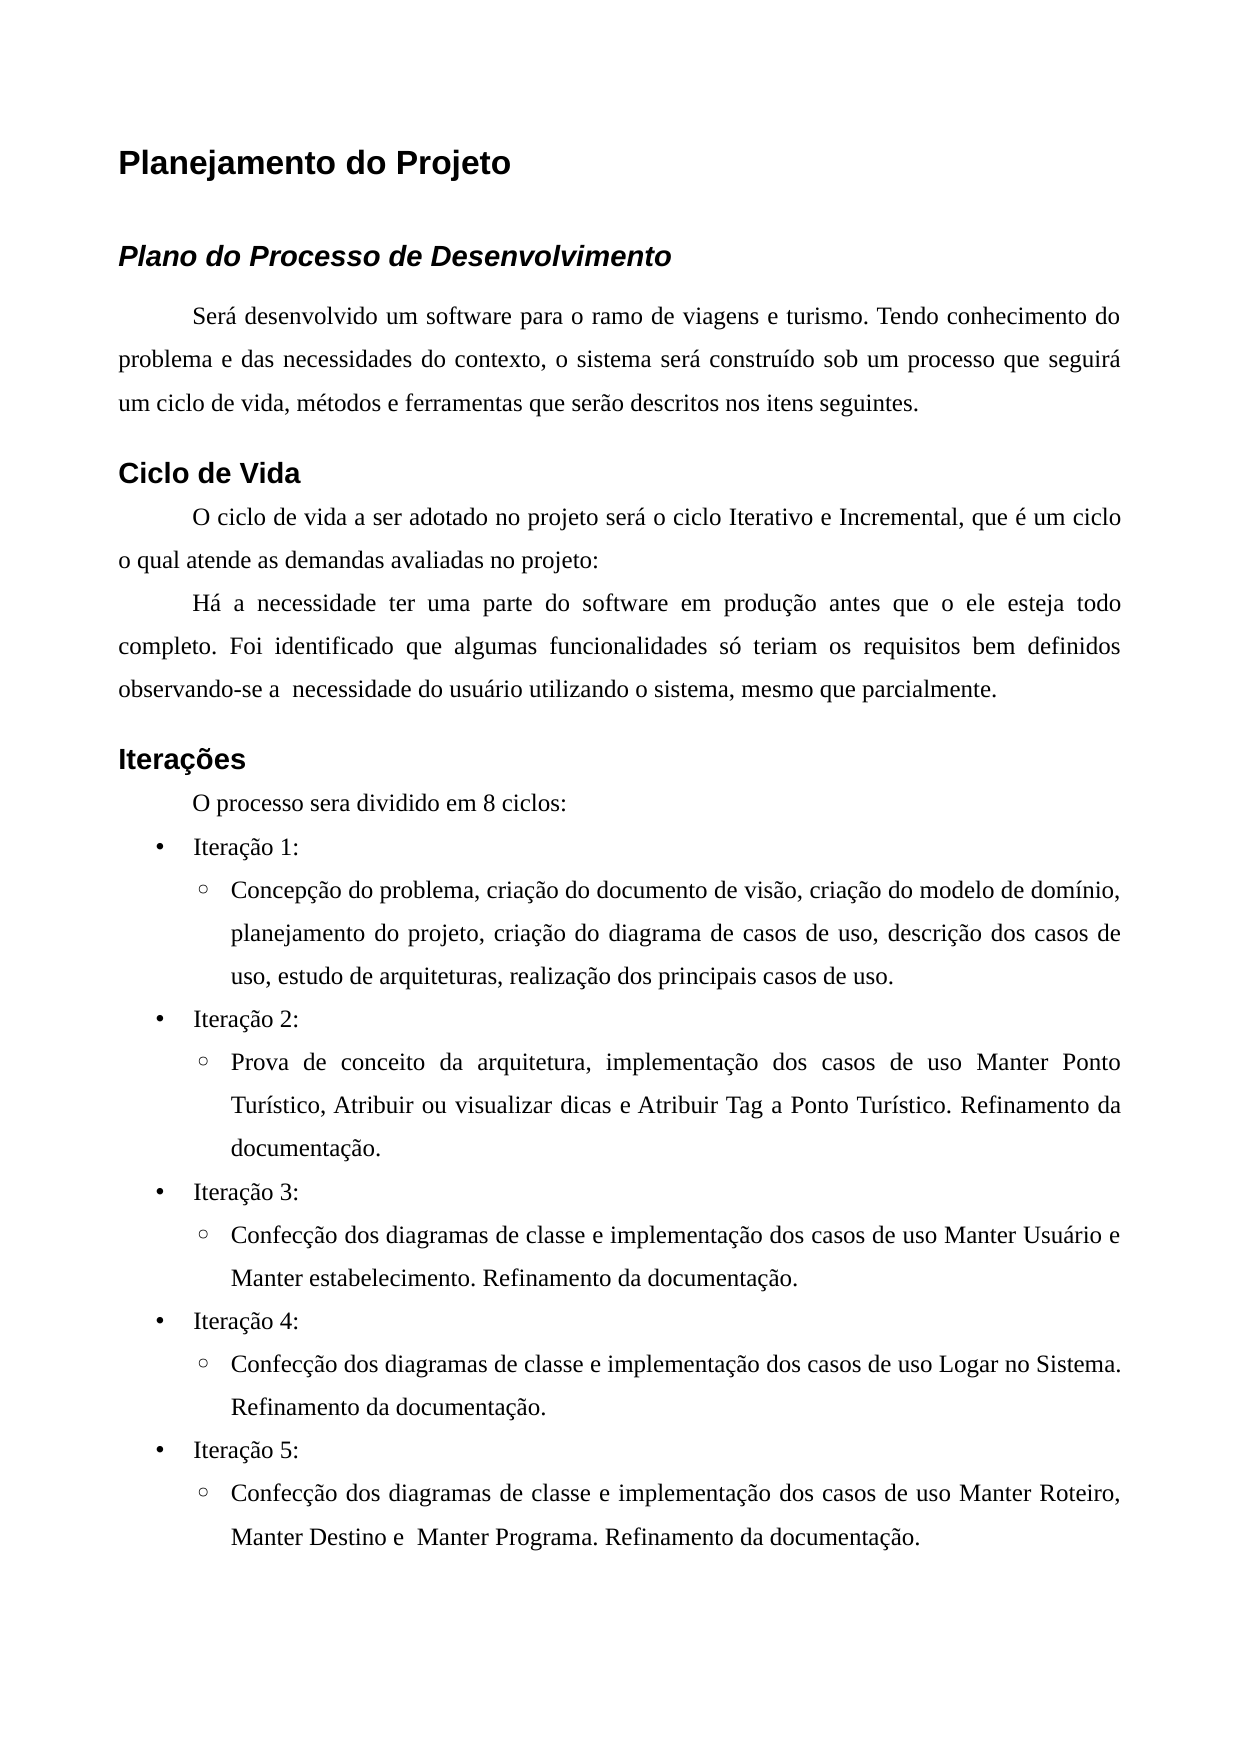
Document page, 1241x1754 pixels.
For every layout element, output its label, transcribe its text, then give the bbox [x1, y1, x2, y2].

list Confecção dos diagramas de classe e implementação dos casos de uso Logar no Sistema. Refinamento da documentação. [193, 1349, 1122, 1421]
list Iteração 3: [156, 1177, 1122, 1205]
list Confecção dos diagramas de classe e implementação dos casos de uso Manter Roteiro, Manter Destino e Manter Programa. Refinamento da documentação. [193, 1478, 1122, 1550]
list Concepção do problema, criação do documento de visão, criação do modelo de domínio, planejamento do projeto, criação do diagrama de casos de uso, descrição dos casos de uso, estudo de arquiteturas, realização dos principais casos de uso. [193, 875, 1122, 990]
subtitle Planejamento do Projeto [118, 143, 1122, 182]
subtitle Plano do Processo de Desenvolvimento [118, 238, 1122, 272]
list Iteração 1: [156, 832, 1122, 860]
text Será desenvolvido um software para o ramo de viagens e turismo. Tendo conhecimento do problema e das necessidades do contexto, o sistema será construído sob um processo que seguirá um ciclo de vida, métodos e ferramentas que serão descritos nos itens seguintes. [118, 301, 1122, 416]
subtitle Ciclo de Vida [118, 456, 1122, 489]
list Iteração 5: [156, 1435, 1122, 1464]
list Iteração 2: [156, 1004, 1122, 1033]
text O ciclo de vida a ser adotado no projeto será o ciclo Iterativo e Incremental, que é um ciclo o qual atende as demandas avaliadas no projeto: [118, 502, 1122, 574]
list Prova de conceito da arquitetura, implementação dos casos de uso Manter Ponto Turístico, Atribuir ou visualizar dicas e Atribuir Tag a Ponto Turístico. Refinamento da documentação. [193, 1047, 1122, 1162]
list Iteração 4: [156, 1306, 1122, 1335]
subtitle Iterações [118, 742, 1122, 776]
list Confecção dos diagramas de classe e implementação dos casos de uso Manter Usuário e Manter estabelecimento. Refinamento da documentação. [193, 1220, 1122, 1292]
text O processo sera dividido em 8 ciclos: [118, 788, 1122, 817]
text Há a necessidade ter uma parte do software em produção antes que o ele esteja todo completo. Foi identificado que algumas funcionalidades só teriam os requisitos bem definidos observando-se a necessidade do usuário utilizando o sistema, mesmo que parcialmente. [118, 588, 1122, 703]
